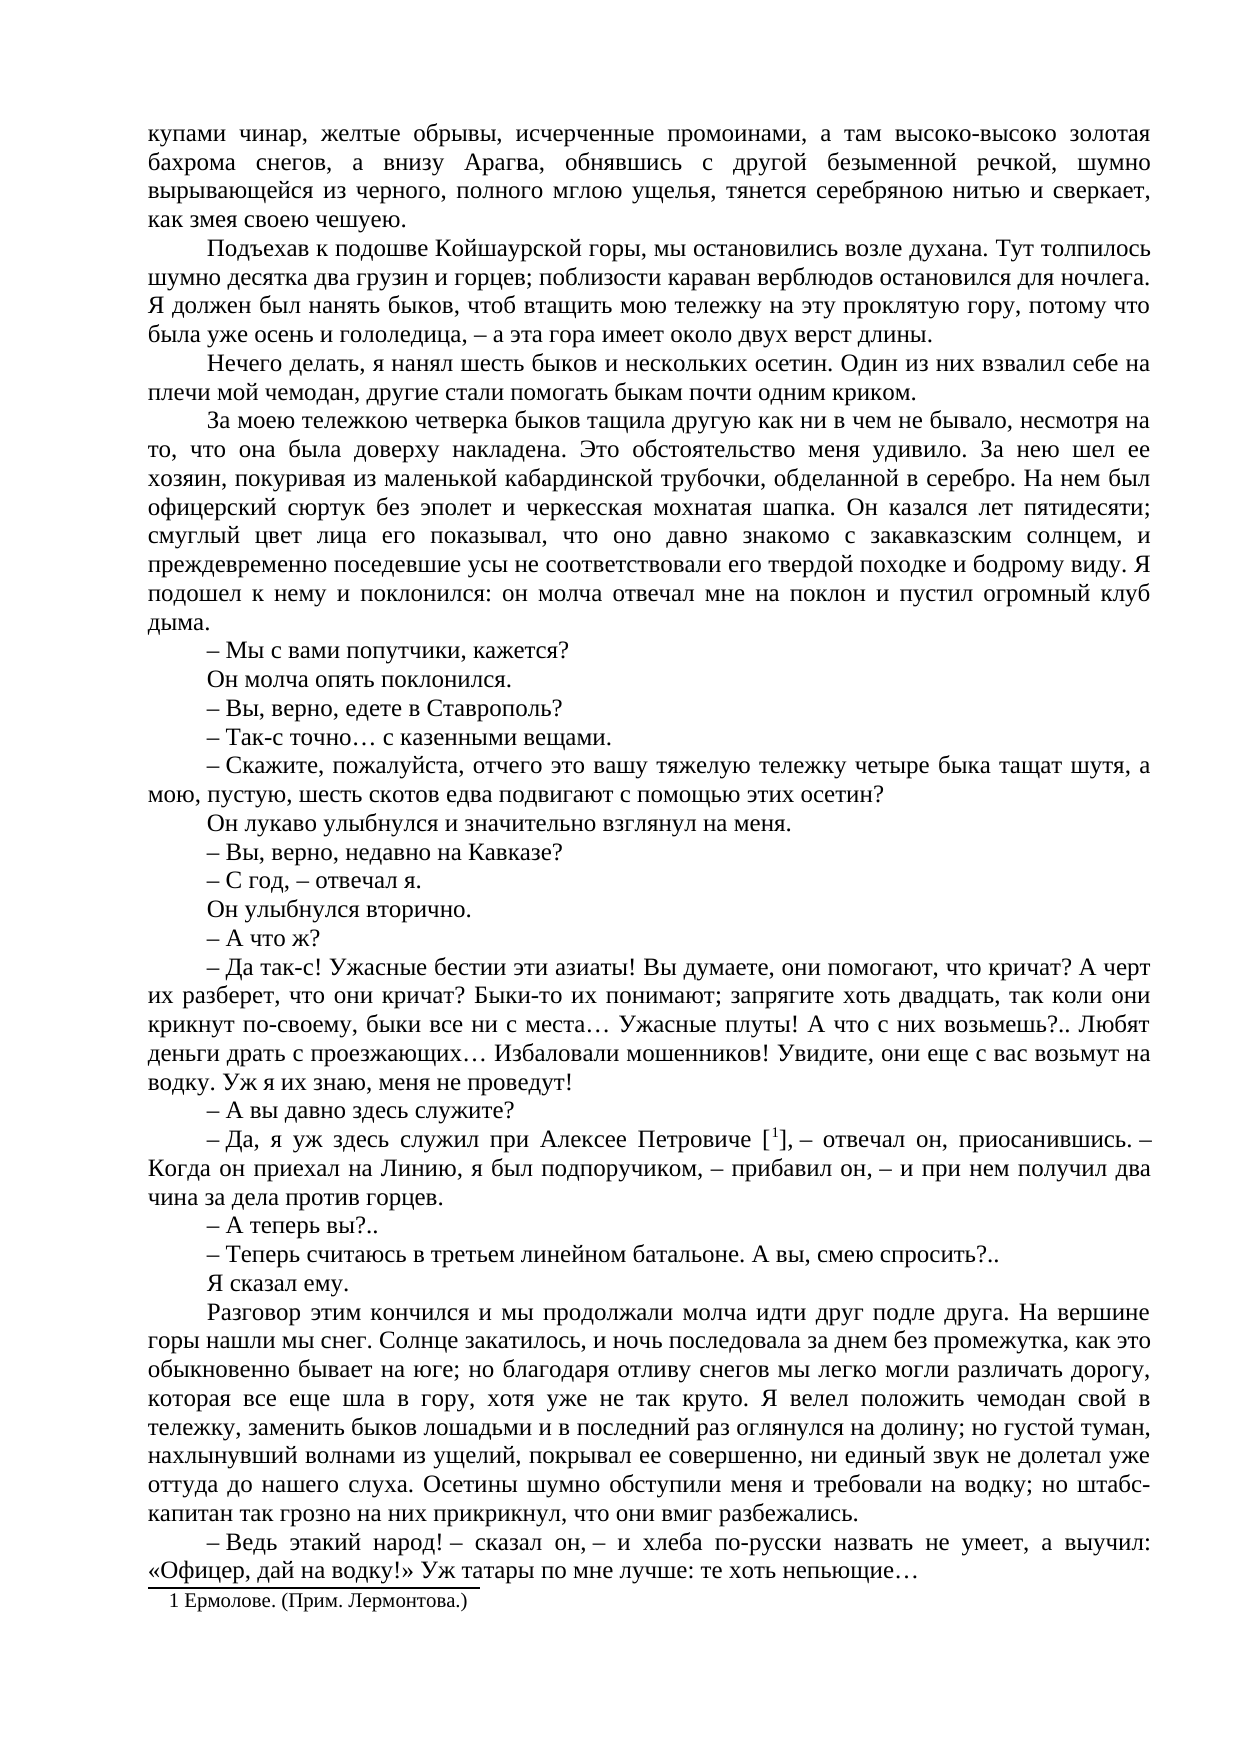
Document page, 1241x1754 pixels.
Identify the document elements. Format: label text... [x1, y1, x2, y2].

text Он молча опять поклонился. [148, 664, 1152, 693]
text – С год, – отвечал я. [148, 866, 1152, 894]
text – Да, я уж здесь служил при Алексее Петровиче [], – отвечал он, приосанившись. – Когда он приехал на Линию, я был подпоручиком, – прибавил он, – и при нем получил два чина за дела против горцев. [148, 1124, 1152, 1211]
text купами чинар, желтые обрывы, исчерченные промоинами, а там высоко-высоко золотая бахрома снегов, а внизу Арагва, обнявшись с другой безыменной речкой, шумно вырывающейся из черного, полного мглою ущелья, тянется серебряною нитью и сверкает, как змея своею чешуею. [148, 118, 1152, 233]
text – Ведь этакий народ! – сказал он, – и хлеба по-русски назвать не умеет, а выучил: «Офицер, дай на водку!» Уж татары по мне лучше: те хоть непьющие… [148, 1527, 1152, 1584]
text За моею тележкою четверка быков тащила другую как ни в чем не бывало, несмотря на то, что она была доверху накладена. Это обстоятельство меня удивило. За нею шел ее хозяин, покуривая из маленькой кабардинской трубочки, обделанной в серебро. На нем был офицерский сюртук без эполет и черкесская мохнатая шапка. Он казался лет пятидесяти; смуглый цвет лица его показывал, что оно давно знакомо с закавказским солнцем, и преждевременно поседевшие усы не соответствовали его твердой походке и бодрому виду. Я подошел к нему и поклонился: он молча отвечал мне на поклон и пустил огромный клуб дыма. [148, 406, 1152, 636]
text – Так-с точно… с казенными вещами. [148, 722, 1152, 751]
text – А теперь вы?.. [148, 1211, 1152, 1239]
text – Теперь считаюсь в третьем линейном батальоне. А вы, смею спросить?.. [148, 1239, 1152, 1268]
text Ермолове. (Прим. Лермонтова.) [148, 1588, 1152, 1612]
text – А что ж? [148, 923, 1152, 952]
text – Мы с вами попутчики, кажется? [148, 636, 1152, 664]
text Он улыбнулся вторично. [148, 894, 1152, 923]
text – Вы, верно, едете в Ставрополь? [148, 693, 1152, 722]
text Я сказал ему. [148, 1268, 1152, 1297]
text – Скажите, пожалуйста, отчего это вашу тяжелую тележку четыре быка тащат шутя, а мою, пустую, шесть скотов едва подвигают с помощью этих осетин? [148, 751, 1152, 808]
text Подъехав к подошве Койшаурской горы, мы остановились возле духана. Тут толпилось шумно десятка два грузин и горцев; поблизости караван верблюдов остановился для ночлега. Я должен был нанять быков, чтоб втащить мою тележку на эту проклятую гору, потому что была уже осень и гололедица, – а эта гора имеет около двух верст длины. [148, 233, 1152, 348]
text Он лукаво улыбнулся и значительно взглянул на меня. [148, 808, 1152, 837]
text – Вы, верно, недавно на Кавказе? [148, 837, 1152, 866]
text – А вы давно здесь служите? [148, 1096, 1152, 1124]
text – Да так-с! Ужасные бестии эти азиаты! Вы думаете, они помогают, что кричат? А черт их разберет, что они кричат? Быки-то их понимают; запрягите хоть двадцать, так коли они крикнут по-своему, быки все ни с места… Ужасные плуты! А что с них возьмешь?.. Любят деньги драть с проезжающих… Избаловали мошенников! Увидите, они еще с вас возьмут на водку. Уж я их знаю, меня не проведут! [148, 952, 1152, 1096]
text Нечего делать, я нанял шесть быков и нескольких осетин. Один из них взвалил себе на плечи мой чемодан, другие стали помогать быкам почти одним криком. [148, 348, 1152, 406]
text Разговор этим кончился и мы продолжали молча идти друг подле друга. На вершине горы нашли мы снег. Солнце закатилось, и ночь последовала за днем без промежутка, как это обыкновенно бывает на юге; но благодаря отливу снегов мы легко могли различать дорогу, которая все еще шла в гору, хотя уже не так круто. Я велел положить чемодан свой в тележку, заменить быков лошадьми и в последний раз оглянулся на долину; но густой туман, нахлынувший волнами из ущелий, покрывал ее совершенно, ни единый звук не долетал уже оттуда до нашего слуха. Осетины шумно обступили меня и требовали на водку; но штабс-капитан так грозно на них прикрикнул, что они вмиг разбежались. [148, 1297, 1152, 1527]
